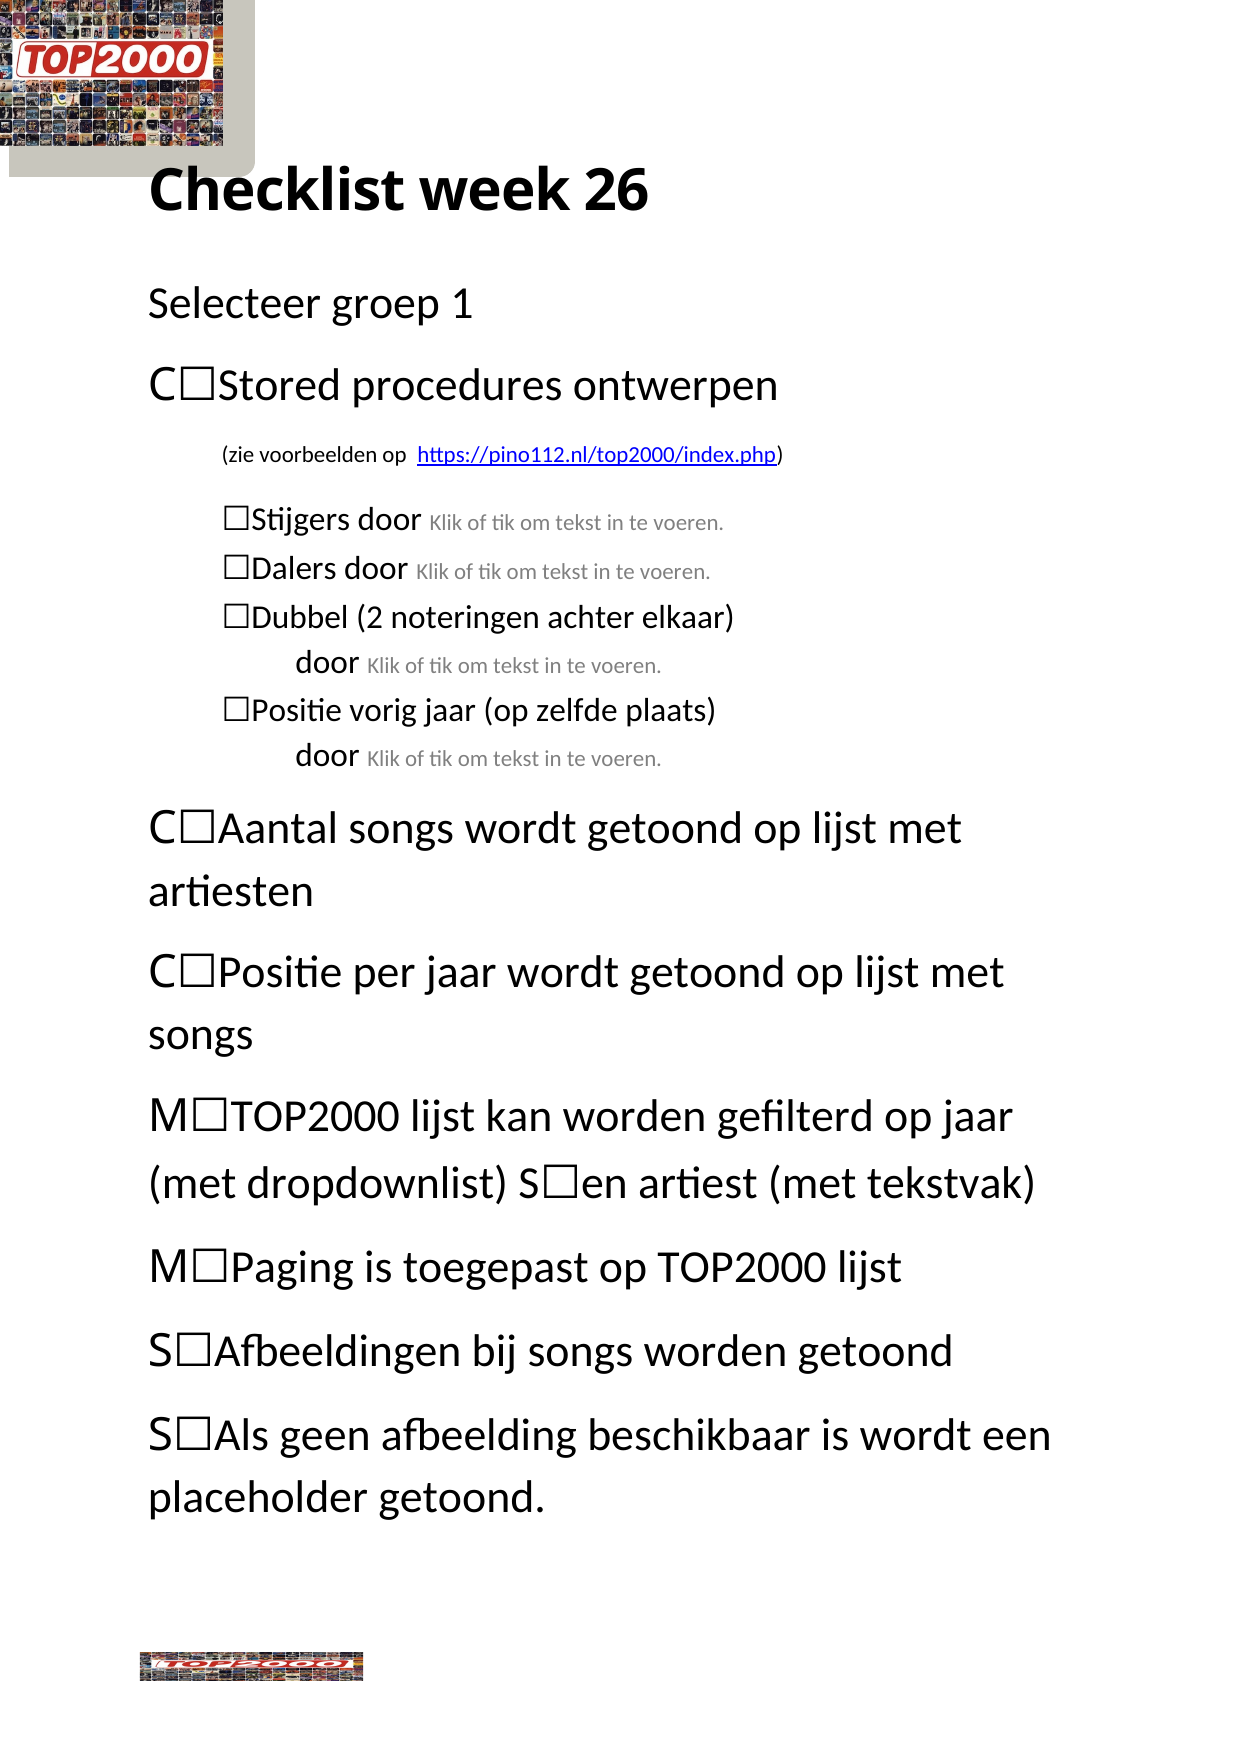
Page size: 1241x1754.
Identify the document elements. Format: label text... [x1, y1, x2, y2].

title Checklist week 26 [148, 148, 1093, 227]
text C☐Positie per jaar wordt getoond op lijst met songs [148, 938, 1093, 1061]
text ☐Stijgers door Klik of tik om tekst in te voeren. ☐Dalers door Klik of tik om tekst in te voeren. ☐Dubbel (2 noteringen achter elkaar) door Klik of tik om tekst in te voeren. ☐Positie vorig jaar (op zelfde plaats) door Klik of tik om tekst in te voeren. [221, 495, 1093, 775]
text M☐Paging is toegepast op TOP2000 lijst [148, 1233, 1093, 1296]
text C☐Aantal songs wordt getoond op lijst met artiesten [148, 795, 1093, 917]
text C☐Stored procedures ontwerpen (zie voorbeelden op https://pino112.nl/top2000/index.php) [148, 351, 1093, 474]
picture [139, 1652, 364, 1681]
text S☐Afbeeldingen bij songs worden getoond [148, 1317, 1093, 1380]
text S☐Als geen afbeelding beschikbaar is wordt een placeholder getoond. [148, 1401, 1093, 1524]
text Selecteer groep 1 [148, 274, 1093, 330]
picture [0, 0, 223, 146]
text M☐TOP2000 lijst kan worden gefilterd op jaar (met dropdownlist) S☐en artiest (met tekstvak) [148, 1082, 1093, 1212]
